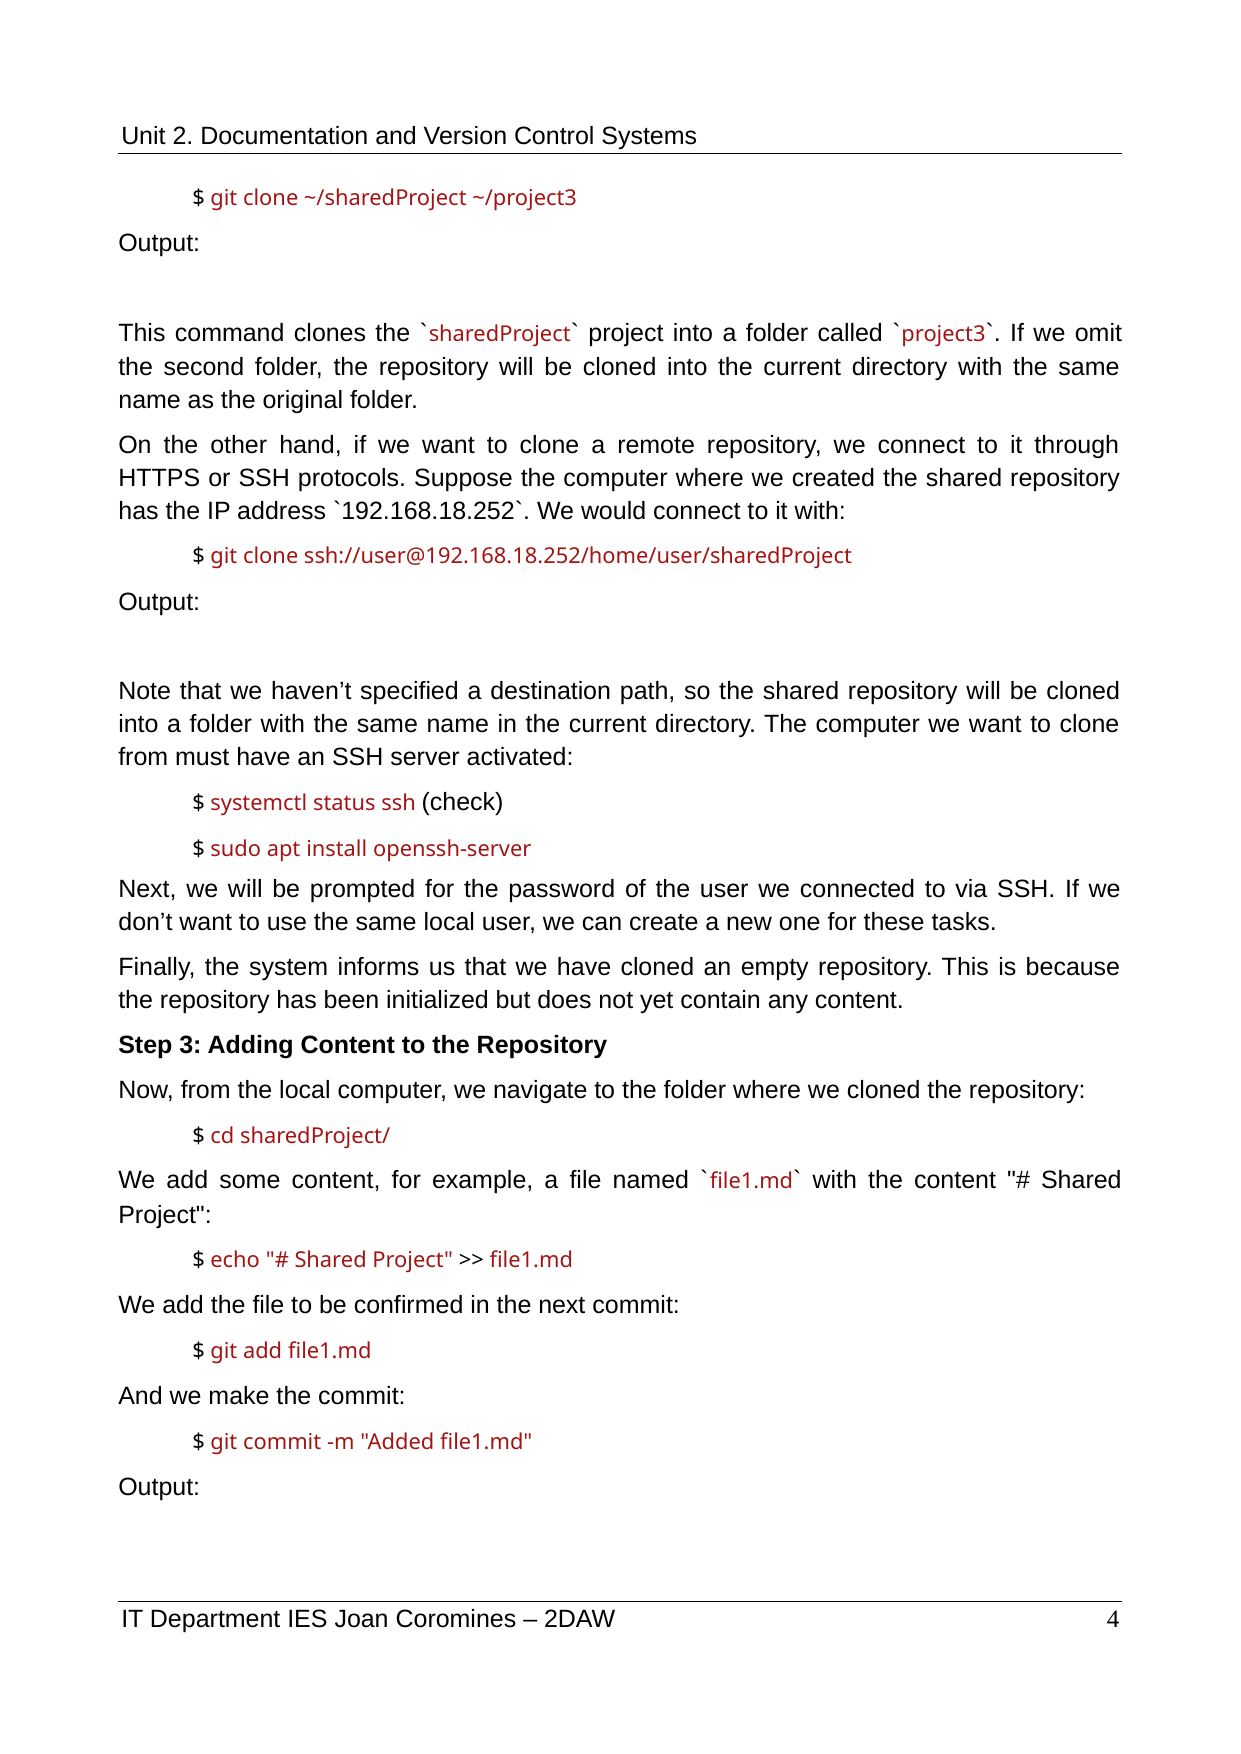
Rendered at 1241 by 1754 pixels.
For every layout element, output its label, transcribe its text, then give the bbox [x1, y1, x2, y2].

text We add the file to be confirmed in the next commit: [118, 1290, 1122, 1319]
text $ git commit -m "Added file1.md" [192, 1426, 1122, 1456]
text This command clones the `sharedProject` project into a folder called `project3`. If we omit the second folder, the repository will be cloned into the current directory with the same name as the original folder. [118, 318, 1122, 414]
text $ git add file1.md [192, 1335, 1122, 1365]
text $ git clone ssh://user@192.168.18.252/home/user/sharedProject [192, 541, 1122, 570]
text We add some content, for example, a file named `file1.md` with the content "# Shared Project": [118, 1166, 1122, 1228]
text $ echo "# Shared Project" >> file1.md [192, 1244, 1122, 1274]
text $ cd sharedProject/ [192, 1119, 1122, 1149]
text On the other hand, if we want to clone a remote repository, we connect to it through HTTPS or SSH protocols. Suppose the computer where we created the shared repository has the IP address `192.168.18.252`. We would connect to it with: [118, 430, 1122, 524]
text $ sudo apt install openssh-server [192, 833, 1122, 863]
text Finally, the system informs us that we have cloned an empty repository. This is because the repository has been initialized but does not yet contain any content. [118, 952, 1122, 1014]
text Note that we haven’t specified a destination path, so the shared repository will be cloned into a folder with the same name in the current directory. The computer we want to clone from must have an SSH server activated: [118, 676, 1122, 771]
text Output: [118, 228, 1122, 257]
text Next, we will be prompted for the password of the user we connected to via SSH. If we don’t want to use the same local user, we can create a new one for these tasks. [118, 874, 1122, 936]
text Output: [118, 586, 1122, 615]
text $ systemctl status ssh (check) [192, 787, 1122, 817]
text Now, from the local computer, we navigate to the folder where we cloned the repository: [118, 1075, 1122, 1103]
text $ git clone ~/sharedProject ~/project3 [192, 182, 1122, 212]
text Step 3: Adding Content to the Repository [118, 1030, 1122, 1059]
text And we make the commit: [118, 1381, 1122, 1410]
text Output: [118, 1472, 1122, 1501]
